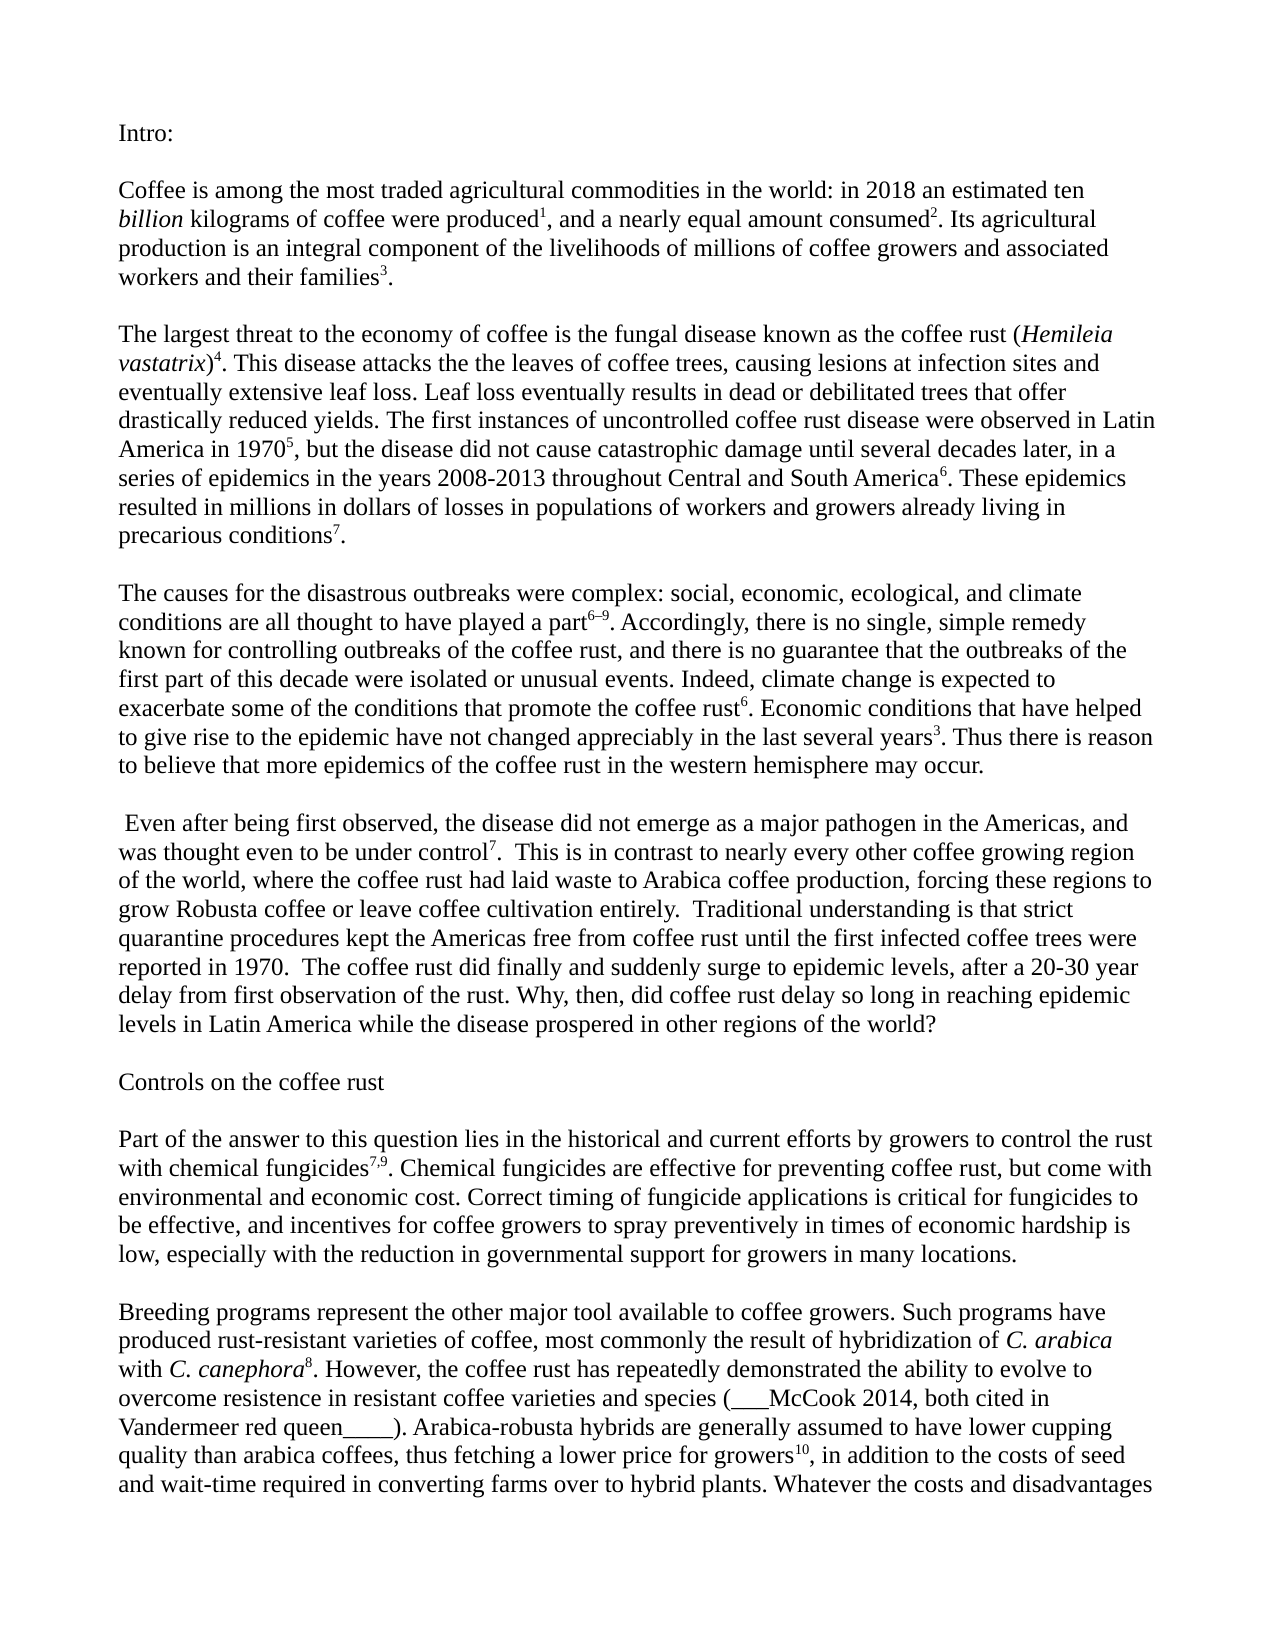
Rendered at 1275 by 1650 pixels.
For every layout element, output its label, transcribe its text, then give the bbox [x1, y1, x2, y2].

text Breeding programs represent the other major tool available to coffee growers. Such programs have produced rust-resistant varieties of coffee, most commonly the result of hybridization of C. arabica with C. canephora8. However, the coffee rust has repeatedly demonstrated the ability to evolve to overcome resistence in resistant coffee varieties and species (___McCook 2014, both cited in Vandermeer red queen____). Arabica-robusta hybrids are generally assumed to have lower cupping quality than arabica coffees, thus fetching a lower price for growers10, in addition to the costs of seed and wait-time required in converting farms over to hybrid plants. Whatever the costs and disadvantages [118, 1297, 1157, 1498]
text Part of the answer to this question lies in the historical and current efforts by growers to control the rust with chemical fungicides7,9. Chemical fungicides are effective for preventing coffee rust, but come with environmental and economic cost. Correct timing of fungicide applications is critical for fungicides to be effective, and incentives for coffee growers to spray preventively in times of economic hardship is low, especially with the reduction in governmental support for growers in many locations. [118, 1124, 1157, 1268]
text Even after being first observed, the disease did not emerge as a major pathogen in the Americas, and was thought even to be under control7. This is in contrast to nearly every other coffee growing region of the world, where the coffee rust had laid waste to Arabica coffee production, forcing these regions to grow Robusta coffee or leave coffee cultivation entirely. Traditional understanding is that strict quarantine procedures kept the Americas free from coffee rust until the first infected coffee trees were reported in 1970. The coffee rust did finally and suddenly surge to epidemic levels, after a 20-30 year delay from first observation of the rust. Why, then, did coffee rust delay so long in reaching epidemic levels in Latin America while the disease prospered in other regions of the world? [118, 808, 1157, 1038]
text Coffee is among the most traded agricultural commodities in the world: in 2018 an estimated ten billion kilograms of coffee were produced1, and a nearly equal amount consumed2. Its agricultural production is an integral component of the livelihoods of millions of coffee growers and associated workers and their families3. [118, 176, 1157, 291]
text Controls on the coffee rust [118, 1067, 1157, 1096]
text The largest threat to the economy of coffee is the fungal disease known as the coffee rust (Hemileia vastatrix)4. This disease attacks the the leaves of coffee trees, causing lesions at infection sites and eventually extensive leaf loss. Leaf loss eventually results in dead or debilitated trees that offer drastically reduced yields. The first instances of uncontrolled coffee rust disease were observed in Latin America in 19705, but the disease did not cause catastrophic damage until several decades later, in a series of epidemics in the years 2008-2013 throughout Central and South America6. These epidemics resulted in millions in dollars of losses in populations of workers and growers already living in precarious conditions7. [118, 319, 1157, 549]
text The causes for the disastrous outbreaks were complex: social, economic, ecological, and climate conditions are all thought to have played a part6–9. Accordingly, there is no single, simple remedy known for controlling outbreaks of the coffee rust, and there is no guarantee that the outbreaks of the first part of this decade were isolated or unusual events. Indeed, climate change is expected to exacerbate some of the conditions that promote the coffee rust6. Economic conditions that have helped to give rise to the epidemic have not changed appreciably in the last several years3. Thus there is reason to believe that more epidemics of the coffee rust in the western hemisphere may occur. [118, 578, 1157, 779]
text Intro: [118, 118, 1157, 147]
